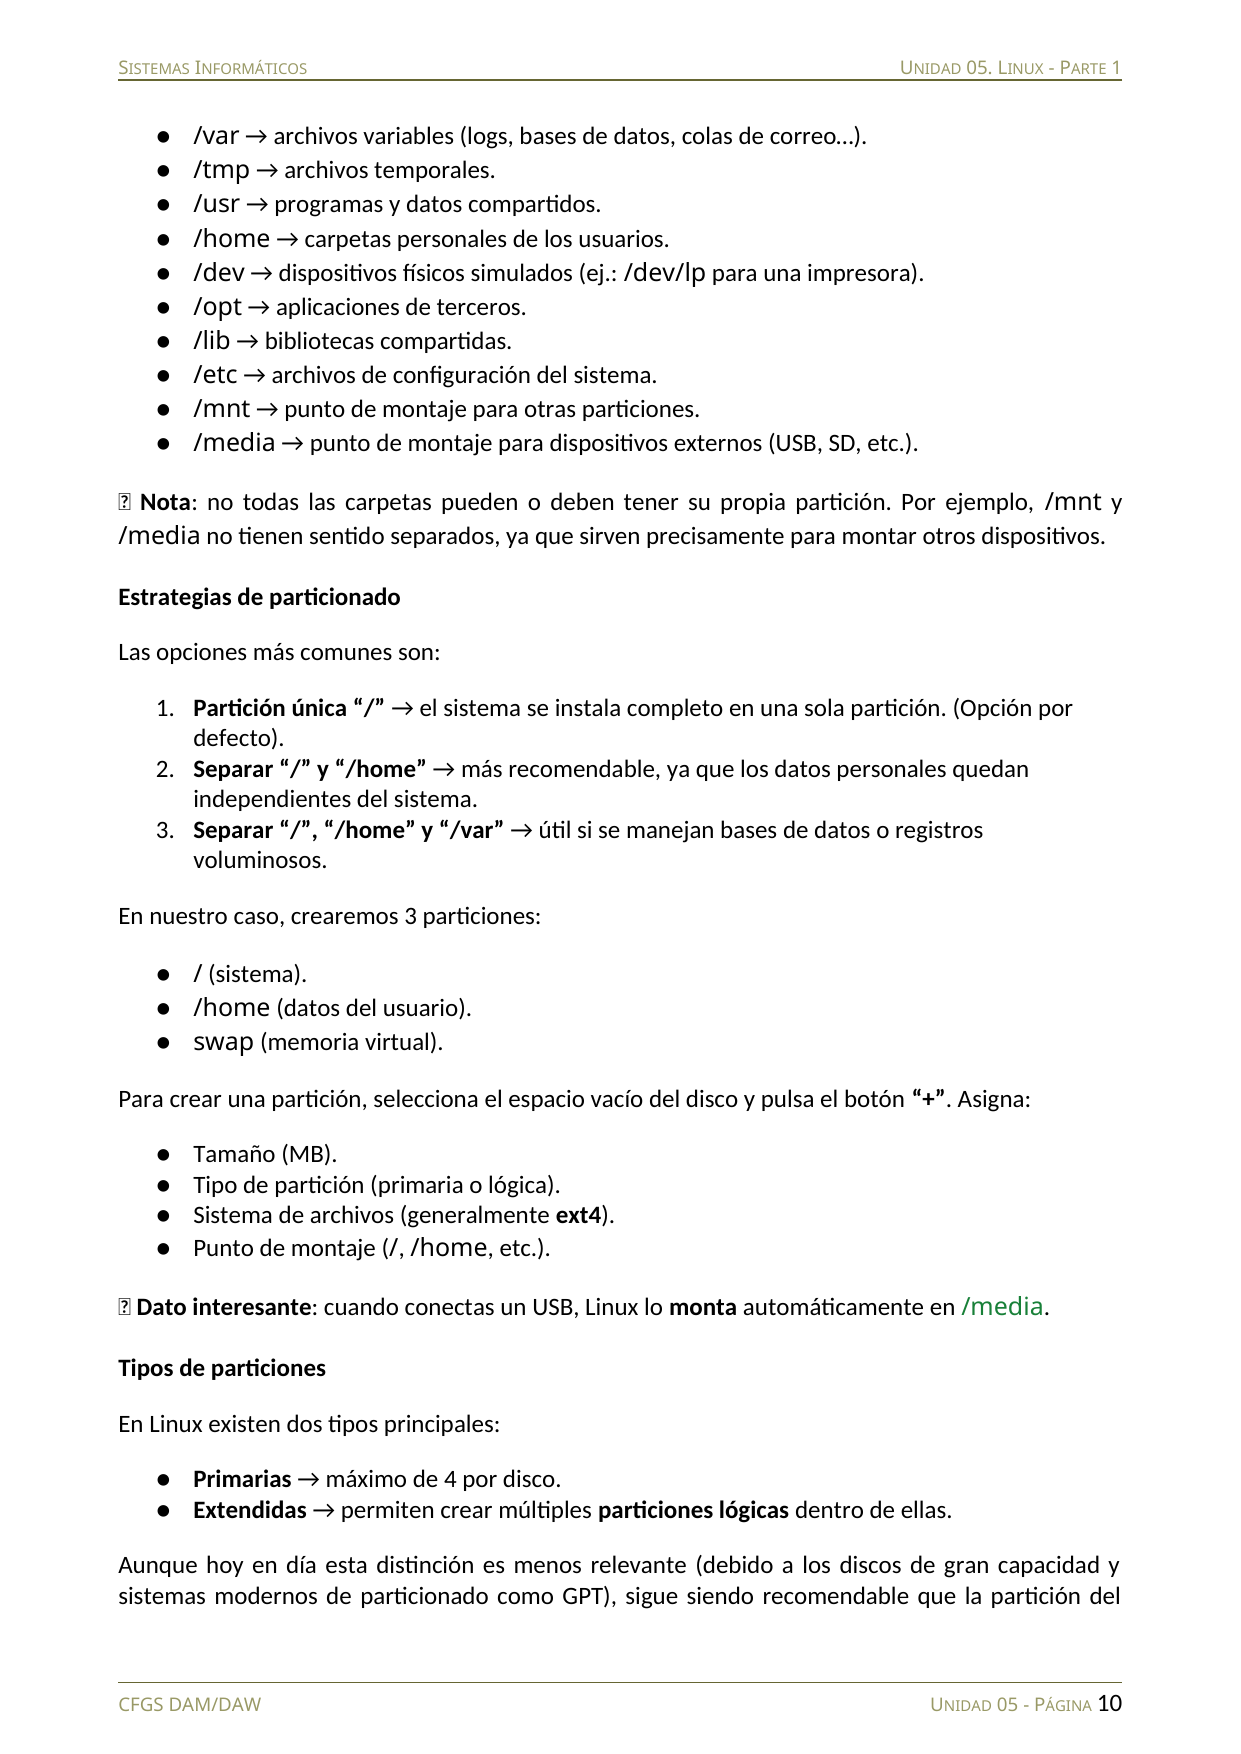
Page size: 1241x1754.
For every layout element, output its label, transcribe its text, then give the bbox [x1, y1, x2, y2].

list Partición única “/” → el sistema se instala completo en una sola partición. (Opción por defecto). [156, 692, 1122, 753]
list Separar “/” y “/home” → más recomendable, ya que los datos personales quedan independientes del sistema. [156, 753, 1122, 814]
list swap (memoria virtual). [156, 1024, 1122, 1058]
text Para crear una partición, selecciona el espacio vacío del disco y pulsa el botón “+”. Asigna: [118, 1083, 1122, 1113]
list /home → carpetas personales de los usuarios. [156, 220, 1122, 254]
list /opt → aplicaciones de terceros. [156, 288, 1122, 322]
list /home (datos del usuario). [156, 990, 1122, 1024]
list /mnt → punto de montaje para otras particiones. [156, 391, 1122, 424]
text En nuestro caso, crearemos 3 particiones: [118, 900, 1122, 931]
list Tipo de partición (primaria o lógica). [156, 1169, 1122, 1199]
list Extendidas → permiten crear múltiples particiones lógicas dentro de ellas. [156, 1494, 1122, 1524]
list /tmp → archivos temporales. [156, 152, 1122, 186]
text 💬 Nota: no todas las carpetas pueden o deben tener su propia partición. Por ejemplo, /mnt y /media no tienen sentido separados, ya que sirven precisamente para montar otros dispositivos. [118, 484, 1122, 552]
text Tipos de particiones [118, 1352, 1122, 1383]
list Primarias → máximo de 4 por disco. [156, 1463, 1122, 1494]
list Sistema de archivos (generalmente ext4). [156, 1199, 1122, 1230]
list /dev → dispositivos físicos simulados (ej.: /dev/lp para una impresora). [156, 254, 1122, 288]
list /var → archivos variables (logs, bases de datos, colas de correo…). [156, 118, 1122, 152]
text Las opciones más comunes son: [118, 636, 1122, 667]
text En Linux existen dos tipos principales: [118, 1408, 1122, 1438]
list Punto de montaje (/, /home, etc.). [156, 1230, 1122, 1264]
list /etc → archivos de configuración del sistema. [156, 356, 1122, 391]
list /lib → bibliotecas compartidas. [156, 322, 1122, 356]
text Estrategias de particionado [118, 581, 1122, 611]
text Aunque hoy en día esta distinción es menos relevante (debido a los discos de gran capacidad y sistemas modernos de particionado como GPT), sigue siendo recomendable que la partición del [118, 1549, 1122, 1610]
list / (sistema). [156, 956, 1122, 990]
list /usr → programas y datos compartidos. [156, 186, 1122, 220]
list /media → punto de montaje para dispositivos externos (USB, SD, etc.). [156, 424, 1122, 459]
list Tamaño (MB). [156, 1138, 1122, 1169]
text 💬 Dato interesante: cuando conectas un USB, Linux lo monta automáticamente en /media. [118, 1289, 1122, 1323]
list Separar “/”, “/home” y “/var” → útil si se manejan bases de datos o registros voluminosos. [156, 814, 1122, 875]
